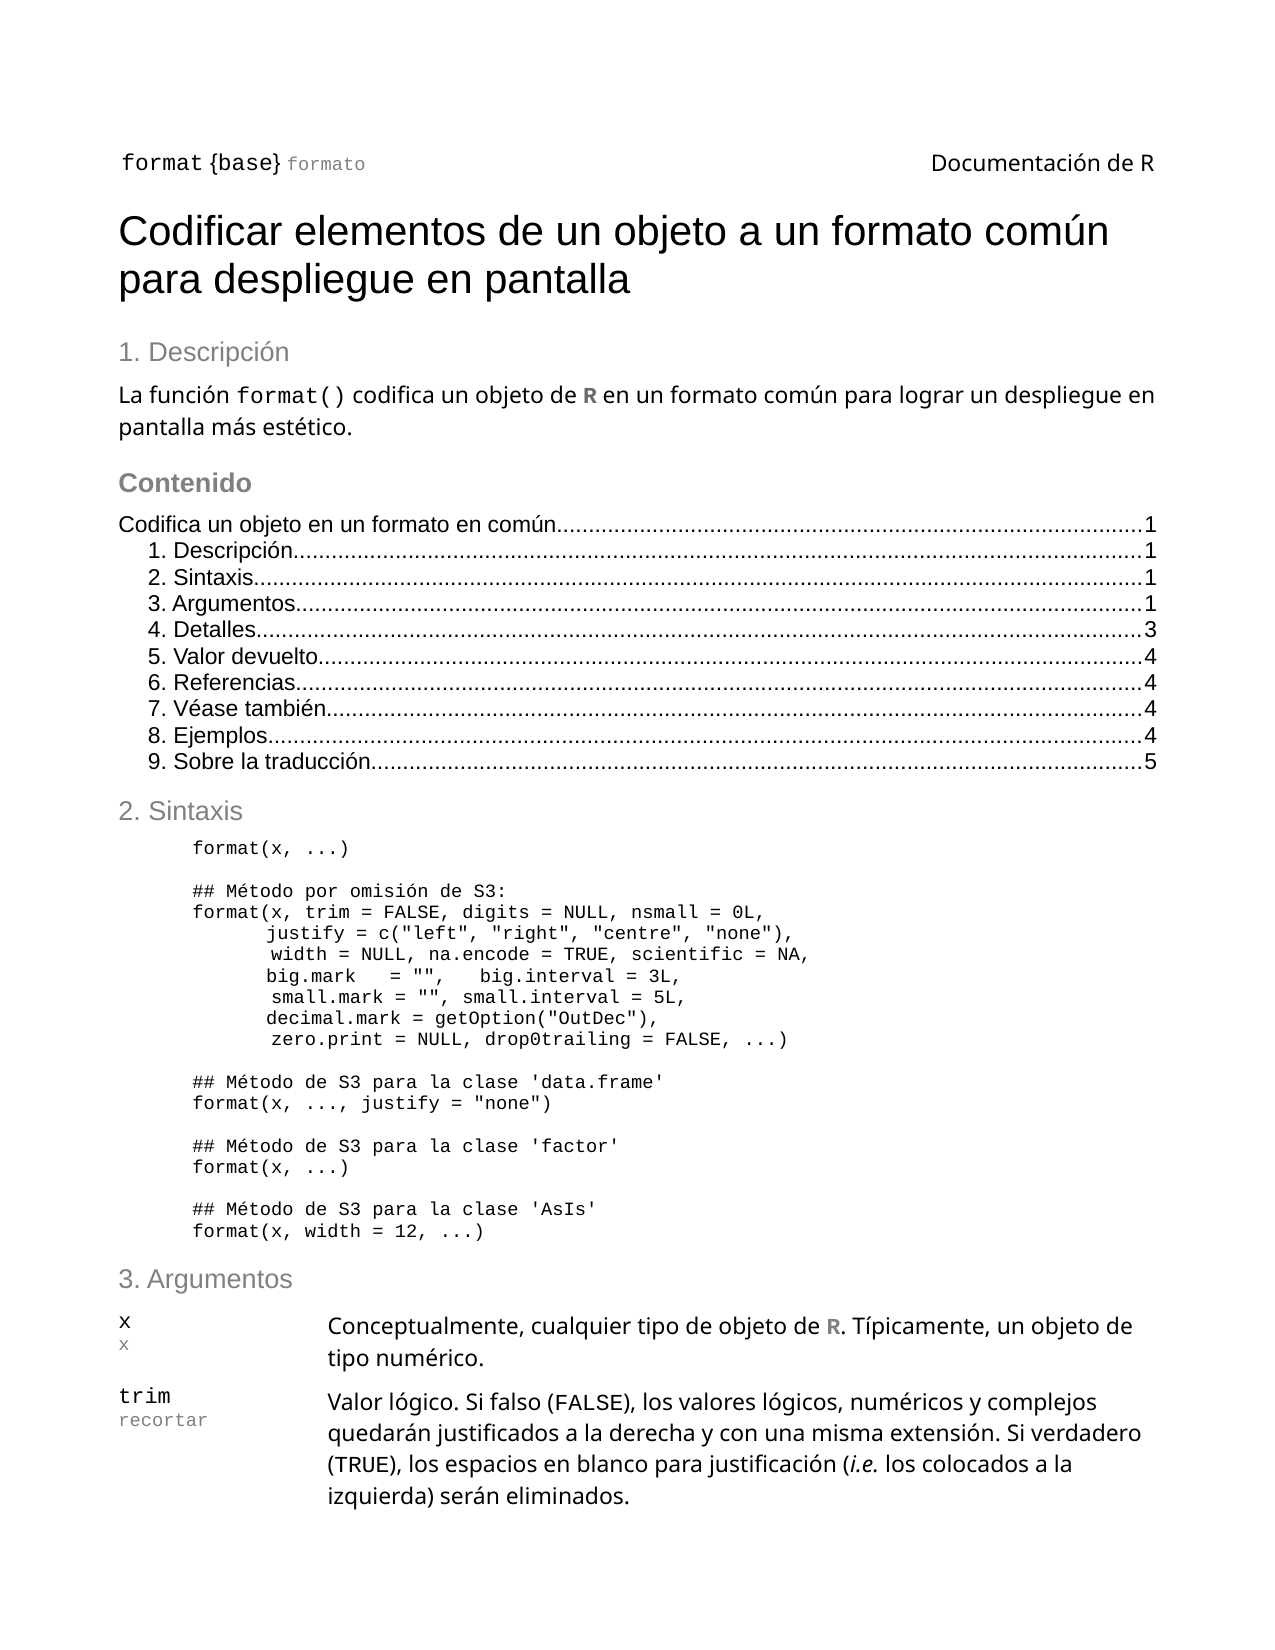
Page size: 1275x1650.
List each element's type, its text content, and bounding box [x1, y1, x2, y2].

text format(x, ...) [118, 1158, 1157, 1179]
text justify = c("left", "right", "centre", "none"), [118, 924, 1157, 945]
text decimal.mark = getOption("OutDec"), [118, 1009, 1157, 1030]
text ## Método de S3 para la clase 'data.frame' [118, 1073, 1157, 1094]
subtitle 2. Sintaxis [118, 795, 1157, 826]
text 2. Sintaxis 1 [148, 563, 1157, 590]
table_header Documentación de R [571, 145, 1157, 182]
text 1. Descripción 1 [148, 537, 1157, 563]
text 4. Detalles 3 [148, 616, 1157, 643]
subtitle Contenido [118, 467, 1157, 498]
text 6. Referencias 4 [148, 669, 1157, 695]
text La función format() codifica un objeto de R en un formato común para lograr un despliegue en pantalla más estético. [118, 379, 1157, 442]
text ## Método de S3 para la clase 'factor' [118, 1136, 1157, 1158]
text width = NULL, na.encode = TRUE, scientific = NA, [118, 945, 1157, 966]
text format(x, width = 12, ...) [118, 1221, 1157, 1243]
table_cell Valor lógico. Si falso (FALSE), los valores lógicos, numéricos y complejos quedarán justificados a la derecha y con una misma extensión. Si verdadero (TRUE), los espacios en blanco para justificación (i.e. los colocados a la izquierda) serán eliminados. [324, 1383, 1157, 1514]
text Codifica un objeto en un formato en común 1 [118, 511, 1157, 537]
text format(x, ..., justify = "none") [118, 1094, 1157, 1115]
text format(x, trim = FALSE, digits = NULL, nsmall = 0L, [118, 903, 1157, 924]
text 8. Ejemplos 4 [148, 722, 1157, 748]
text zero.print = NULL, drop0trailing = FALSE, ...) [118, 1030, 1157, 1051]
table_header x x [118, 1307, 324, 1383]
table_cell trim recortar [118, 1383, 324, 1514]
text ## Método por omisión de S3: [118, 881, 1157, 903]
text format(x, ...) [118, 839, 1157, 860]
table_header Conceptualmente, cualquier tipo de objeto de R. Típicamente, un objeto de tipo numérico. [324, 1307, 1157, 1383]
subtitle 1. Descripción [118, 336, 1157, 367]
text 5. Valor devuelto 4 [148, 643, 1157, 669]
text small.mark = "", small.interval = 5L, [118, 988, 1157, 1009]
text 7. Véase también 4 [148, 695, 1157, 722]
table_header format {base} formato [118, 145, 571, 182]
text 3. Argumentos 1 [148, 590, 1157, 616]
text ## Método de S3 para la clase 'AsIs' [118, 1200, 1157, 1221]
subtitle Codificar elementos de un objeto a un formato común para despliegue en pantalla [118, 207, 1157, 302]
text big.mark = "", big.interval = 3L, [118, 966, 1157, 988]
text 9. Sobre la traducción 5 [148, 748, 1157, 774]
subtitle 3. Argumentos [118, 1263, 1157, 1295]
